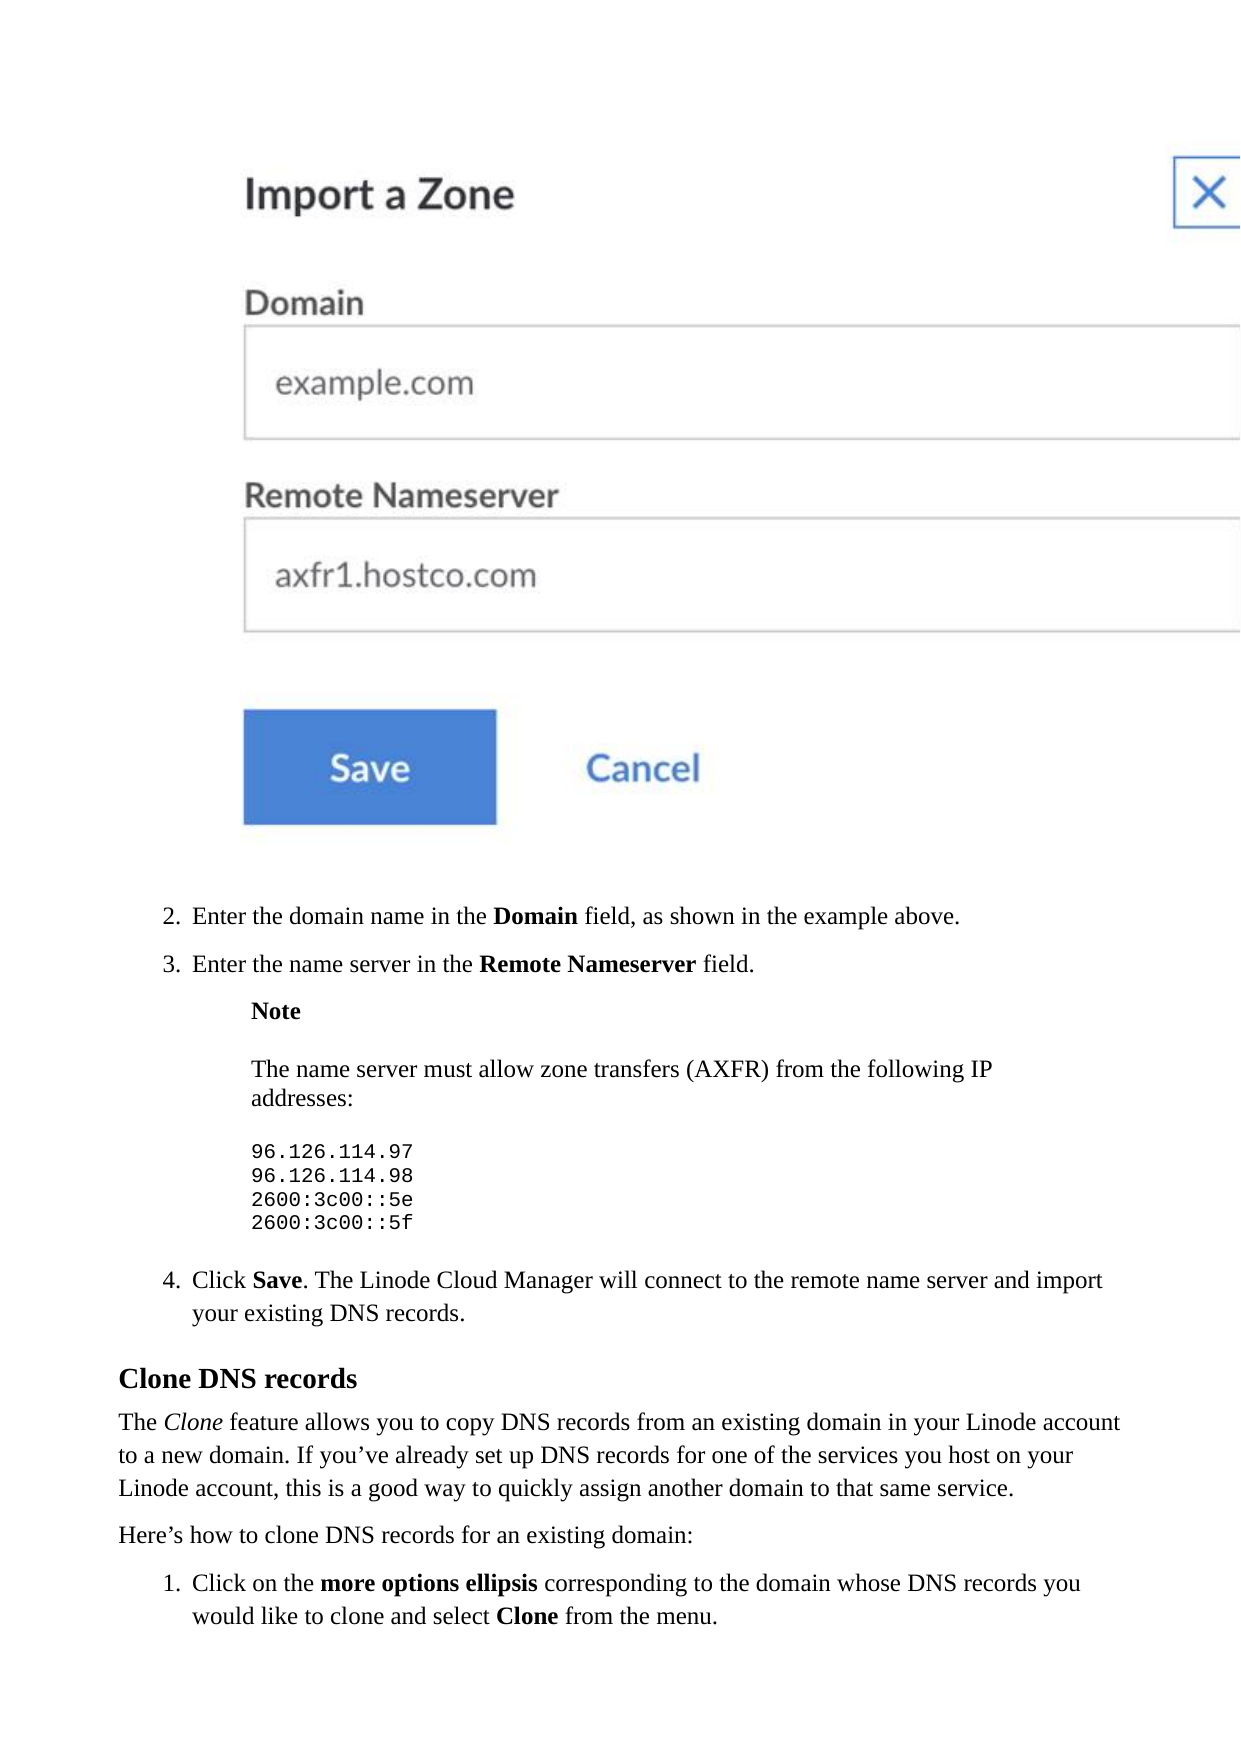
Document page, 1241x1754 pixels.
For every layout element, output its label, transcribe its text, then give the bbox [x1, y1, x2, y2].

list The name server must allow zone transfers (AXFR) from the following IP addresses: [221, 1054, 1063, 1112]
list Enter the name server in the Remote Nameserver field. [162, 949, 1122, 977]
picture [191, 118, 1241, 883]
list 96.126.114.97 [221, 1141, 1063, 1165]
list Click on the more options ellipsis corresponding to the domain whose DNS records you would like to clone and select Clone from the menu. [162, 1568, 1122, 1630]
list Enter the domain name in the Domain field, as shown in the example above. [162, 901, 1122, 930]
list 96.126.114.98 [221, 1165, 1063, 1189]
list Note [221, 996, 1063, 1025]
text The Clone feature allows you to copy DNS records from an existing domain in your Linode account to a new domain. If you’ve already set up DNS records for one of the services you host on your Linode account, this is a good way to quickly assign another domain to that same service. [118, 1407, 1122, 1502]
subtitle Clone DNS records [118, 1361, 1122, 1394]
list 2600:3c00::5f [221, 1212, 1063, 1236]
list 2600:3c00::5e [221, 1189, 1063, 1212]
list Click Save. The Linode Cloud Manager will connect to the remote name server and import your existing DNS records. [162, 1266, 1122, 1327]
text Here’s how to clone DNS records for an existing domain: [118, 1520, 1122, 1549]
